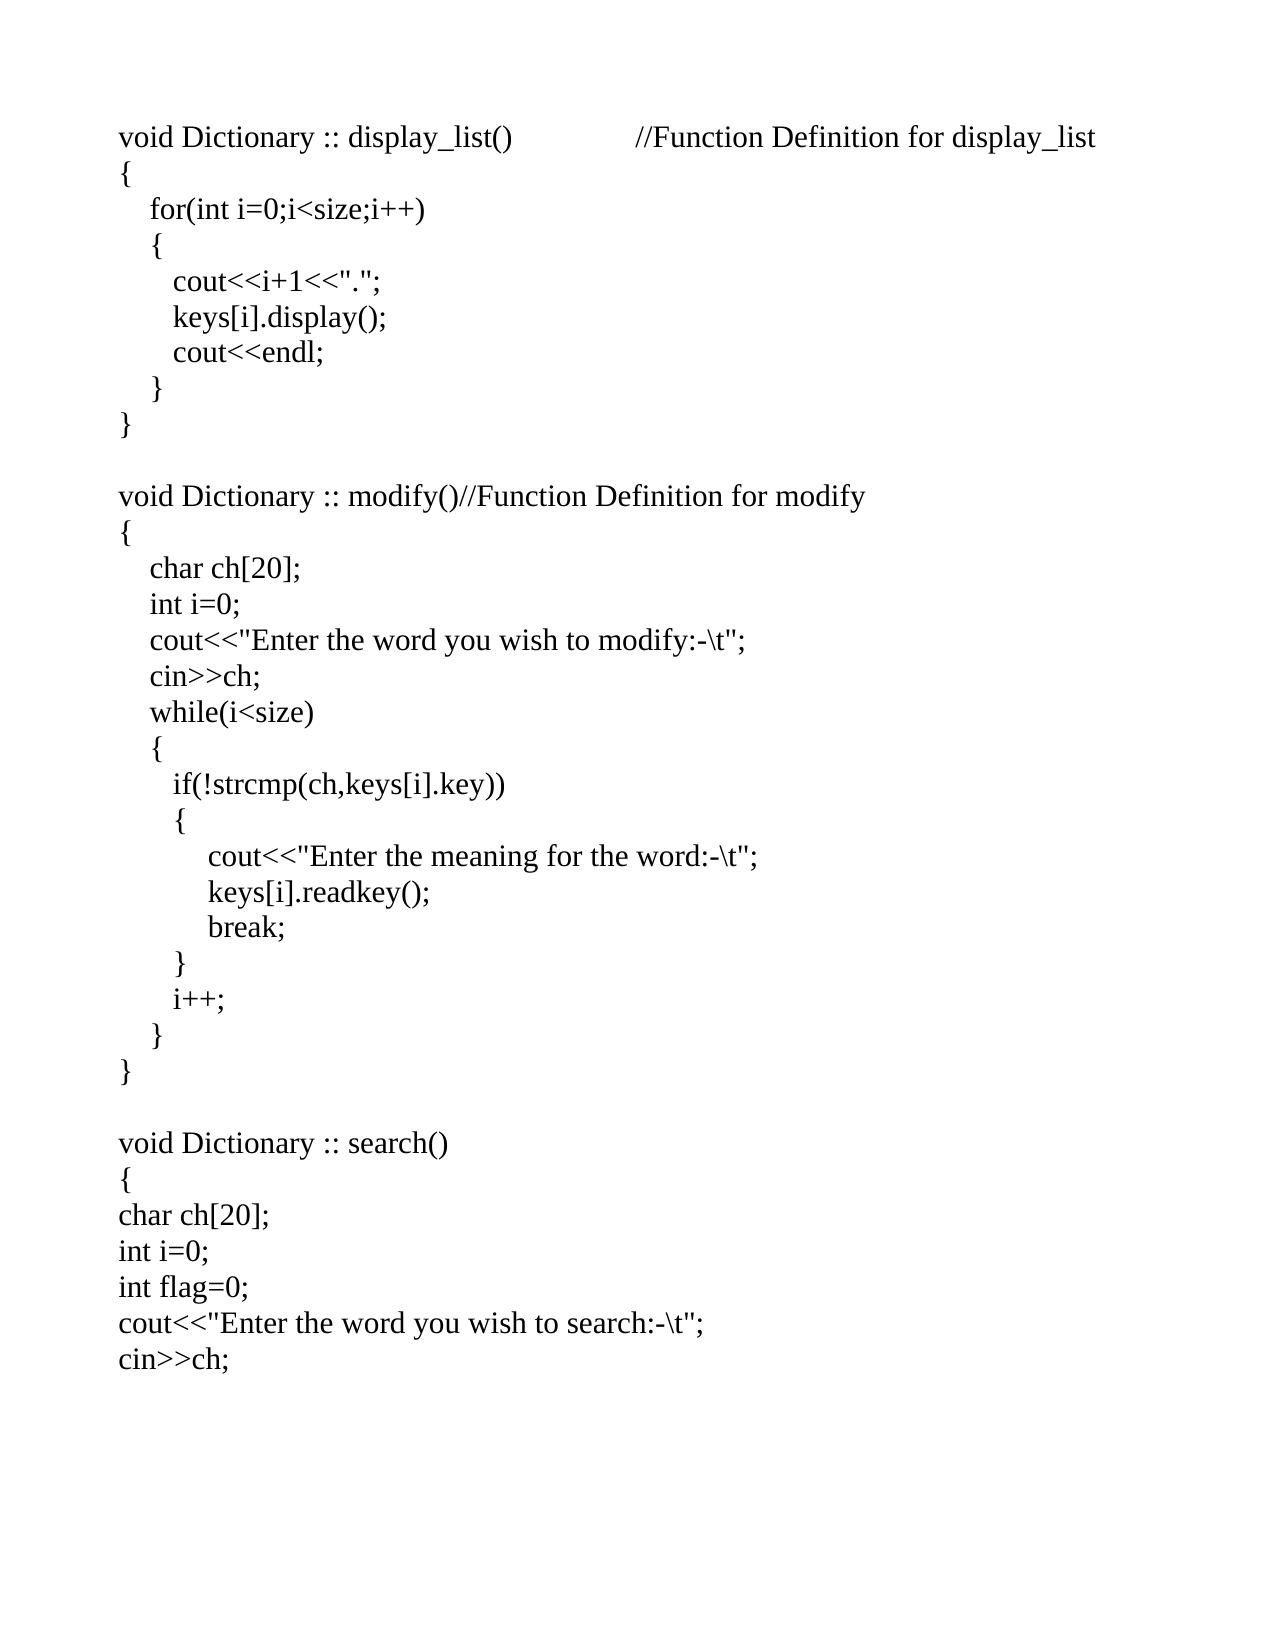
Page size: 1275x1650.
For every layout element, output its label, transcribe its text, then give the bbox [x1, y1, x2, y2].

text keys[i].readkey(); [118, 873, 1157, 909]
text i++; [118, 981, 1157, 1017]
text char ch[20]; [118, 1196, 1157, 1232]
text cin>>ch; [118, 1340, 1157, 1376]
text } [118, 370, 1157, 406]
text { [118, 801, 1157, 837]
text for(int i=0;i<size;i++) [118, 190, 1157, 226]
text } [118, 945, 1157, 981]
text int i=0; [118, 1232, 1157, 1268]
text { [118, 1160, 1157, 1196]
text break; [118, 909, 1157, 945]
text void Dictionary :: display_list() //Function Definition for display_list [118, 118, 1157, 154]
text cout<<endl; [118, 334, 1157, 370]
text cout<<"Enter the word you wish to search:-\t"; [118, 1304, 1157, 1340]
text char ch[20]; [118, 549, 1157, 585]
text } [118, 1017, 1157, 1052]
text void Dictionary :: search() [118, 1124, 1157, 1160]
text } [118, 1052, 1157, 1088]
text cout<<"Enter the word you wish to modify:-\t"; [118, 621, 1157, 657]
text int flag=0; [118, 1268, 1157, 1304]
text if(!strcmp(ch,keys[i].key)) [118, 765, 1157, 801]
text int i=0; [118, 585, 1157, 621]
text cout<<i+1<<"."; [118, 262, 1157, 298]
text { [118, 513, 1157, 549]
text cin>>ch; [118, 657, 1157, 693]
text keys[i].display(); [118, 298, 1157, 334]
text { [118, 729, 1157, 765]
text cout<<"Enter the meaning for the word:-\t"; [118, 837, 1157, 873]
text { [118, 226, 1157, 262]
text } [118, 406, 1157, 442]
text while(i<size) [118, 693, 1157, 729]
text void Dictionary :: modify()//Function Definition for modify [118, 477, 1157, 513]
text { [118, 154, 1157, 190]
